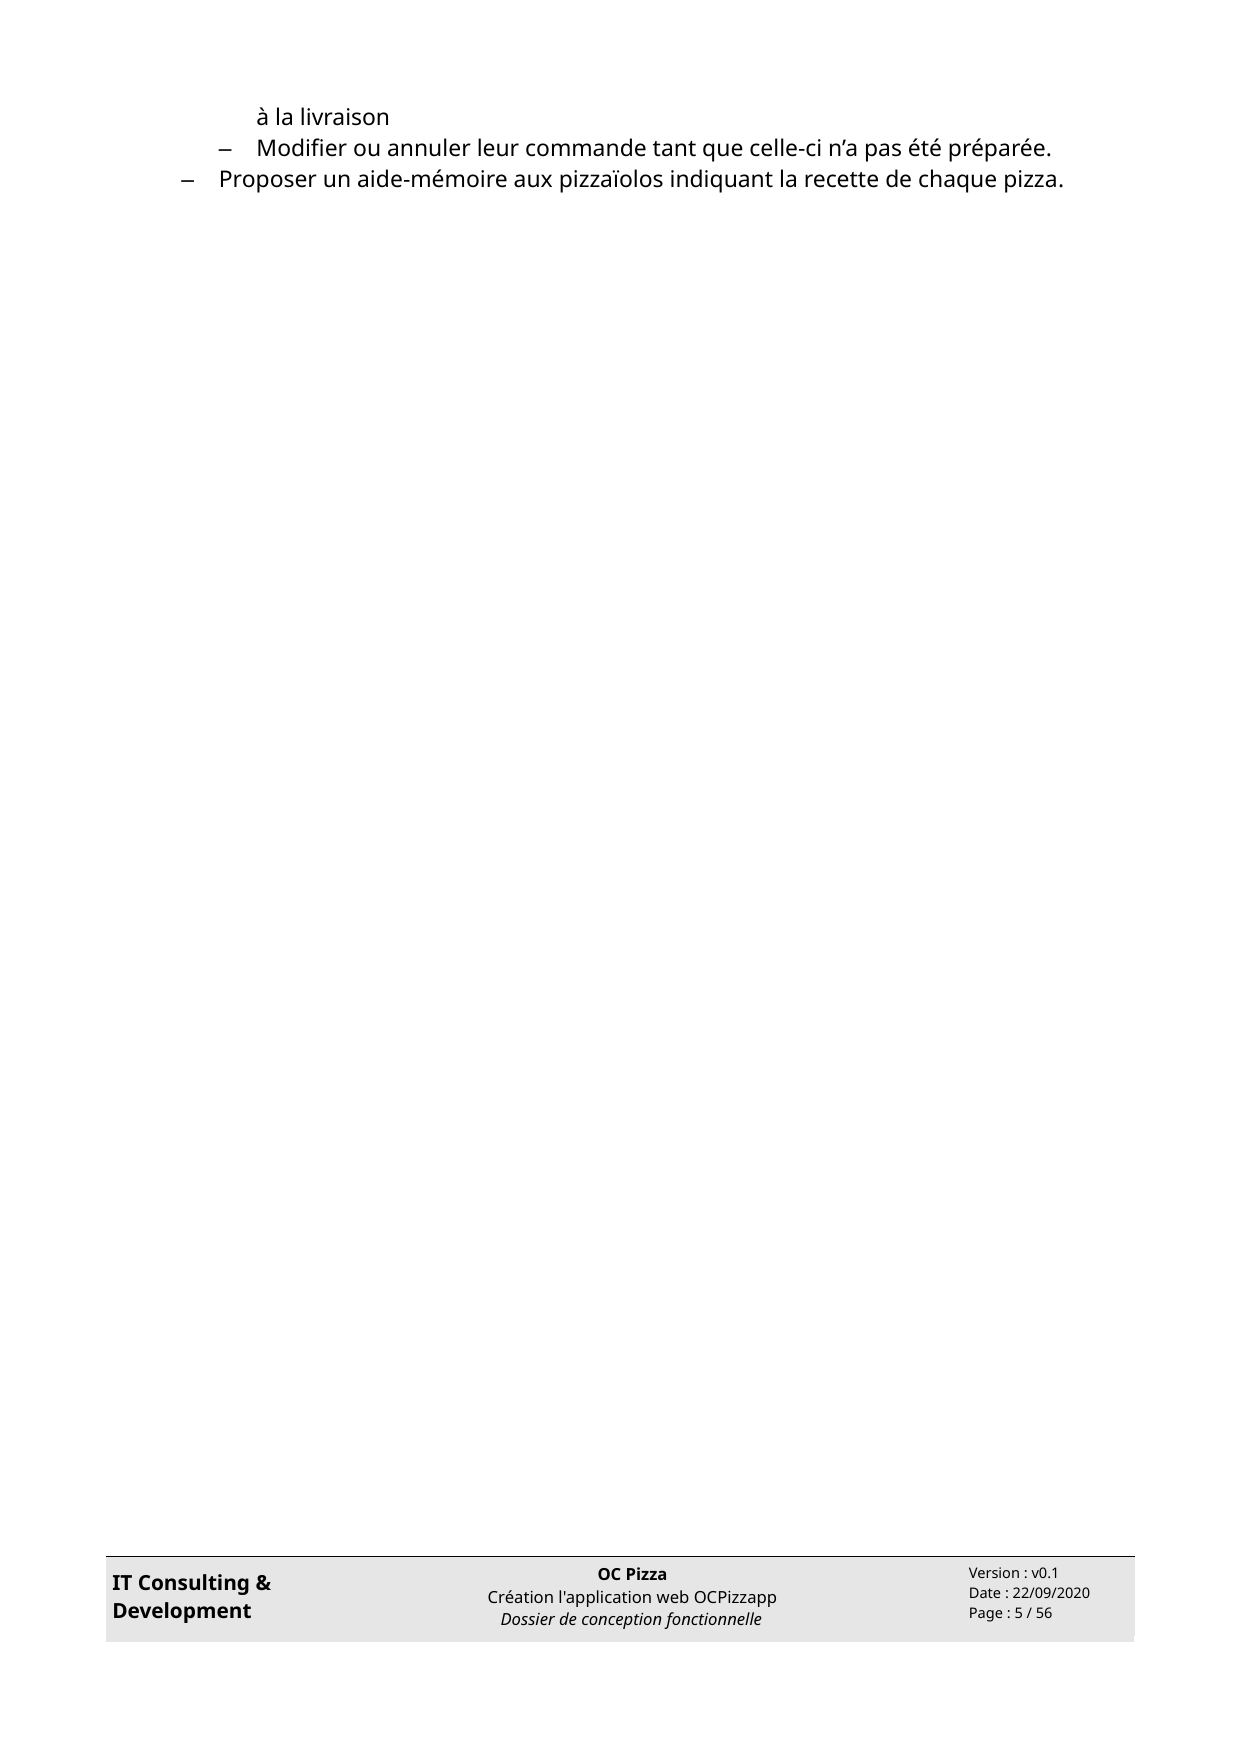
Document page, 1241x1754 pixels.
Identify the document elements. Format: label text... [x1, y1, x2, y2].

list Modifier ou annuler leur commande tant que celle-ci n’a pas été préparée. [219, 132, 1134, 163]
list à la livraison [219, 100, 1134, 132]
list Proposer un aide-mémoire aux pizzaïolos indiquant la recette de chaque pizza. [181, 163, 1134, 194]
